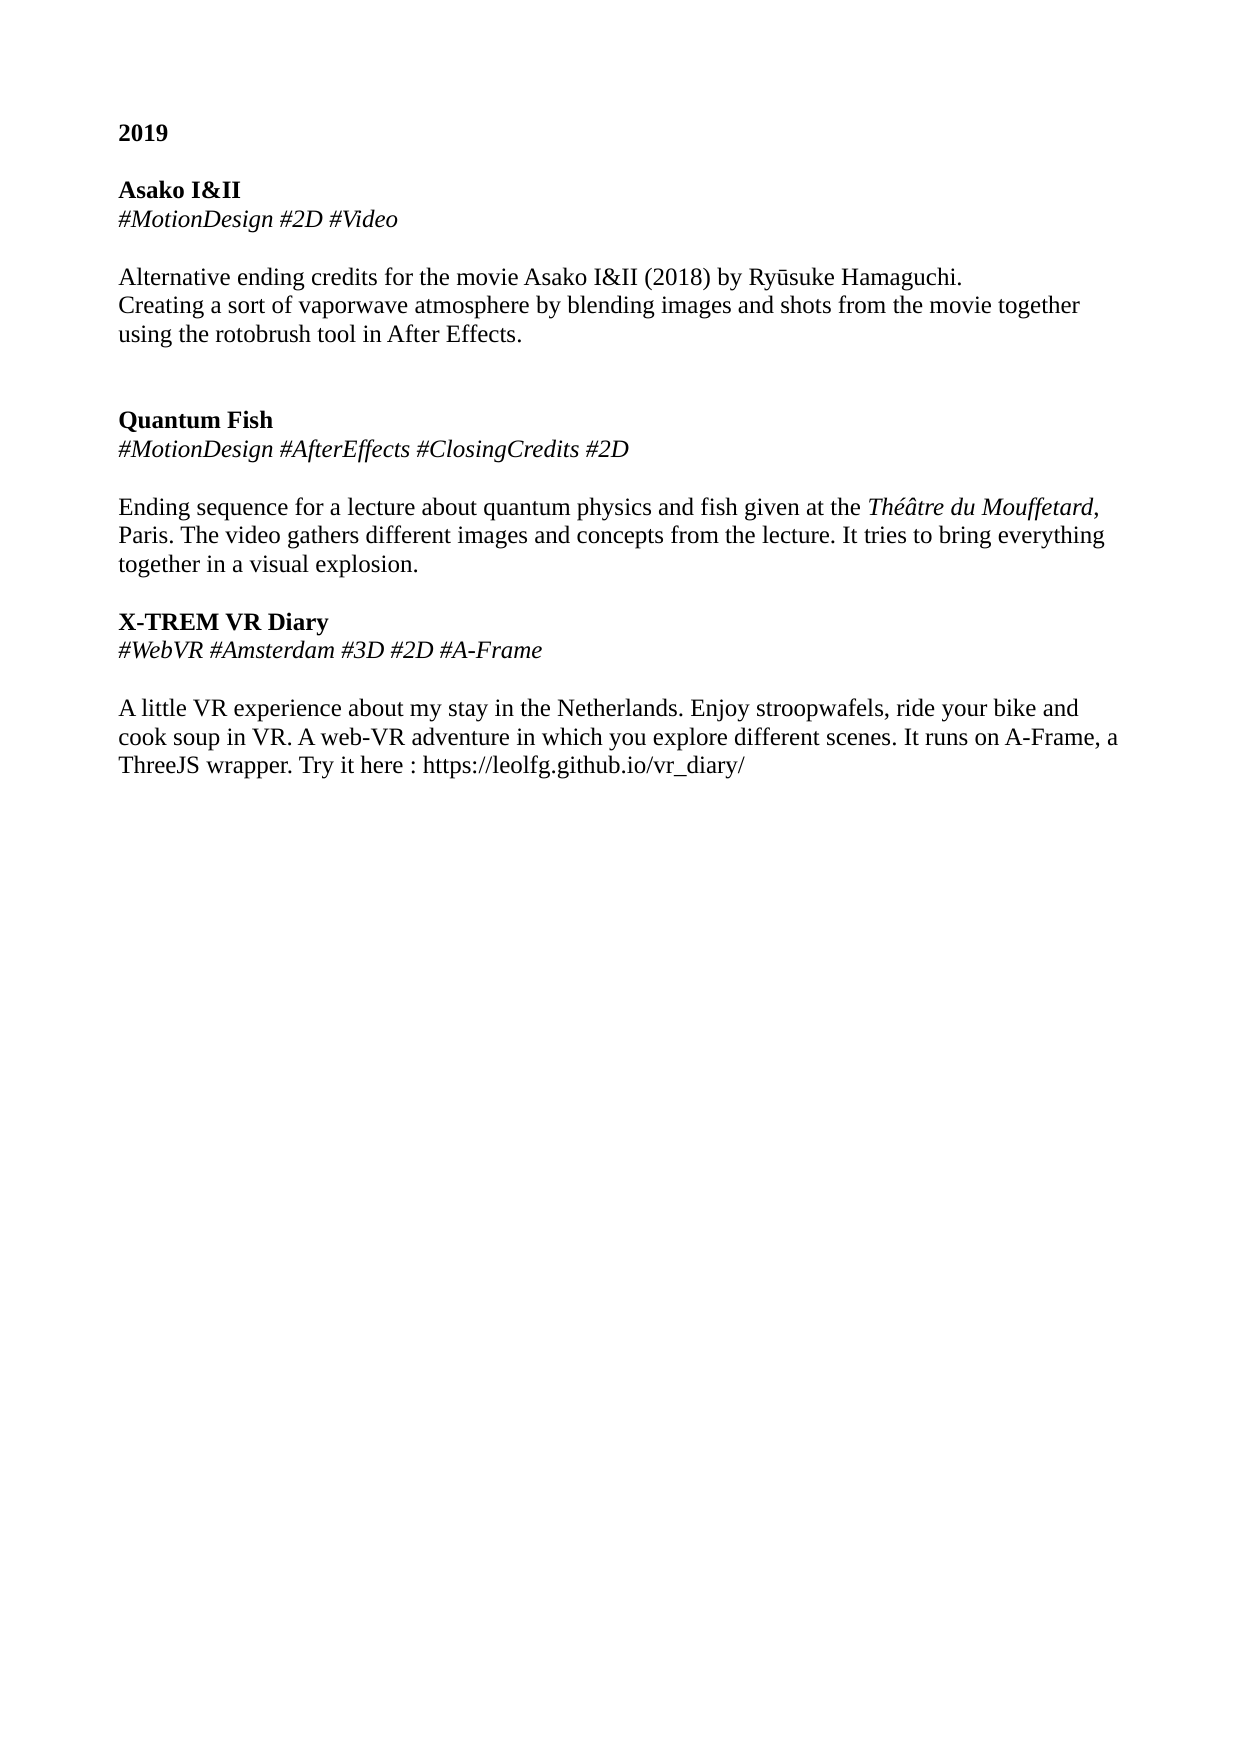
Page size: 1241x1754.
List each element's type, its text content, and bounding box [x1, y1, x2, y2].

text X-TREM VR Diary #WebVR #Amsterdam #3D #2D #A-Frame A little VR experience about my stay in the Netherlands. Enjoy stroopwafels, ride your bike and cook soup in VR. A web-VR adventure in which you explore different scenes. It runs on A-Frame, a ThreeJS wrapper. Try it here : https://leolfg.github.io/vr_diary/ [118, 607, 1122, 779]
text Asako I&II #MotionDesign #2D #Video Alternative ending credits for the movie Asako I&II (2018) by Ryūsuke Hamaguchi. Creating a sort of vaporwave atmosphere by blending images and shots from the movie together using the rotobrush tool in After Effects. [118, 176, 1122, 348]
text 2019 [118, 118, 1122, 147]
text Quantum Fish #MotionDesign #AfterEffects #ClosingCredits #2D Ending sequence for a lecture about quantum physics and fish given at the Théâtre du Mouffetard, Paris. The video gathers different images and concepts from the lecture. It tries to bring everything together in a visual explosion. [118, 406, 1122, 578]
